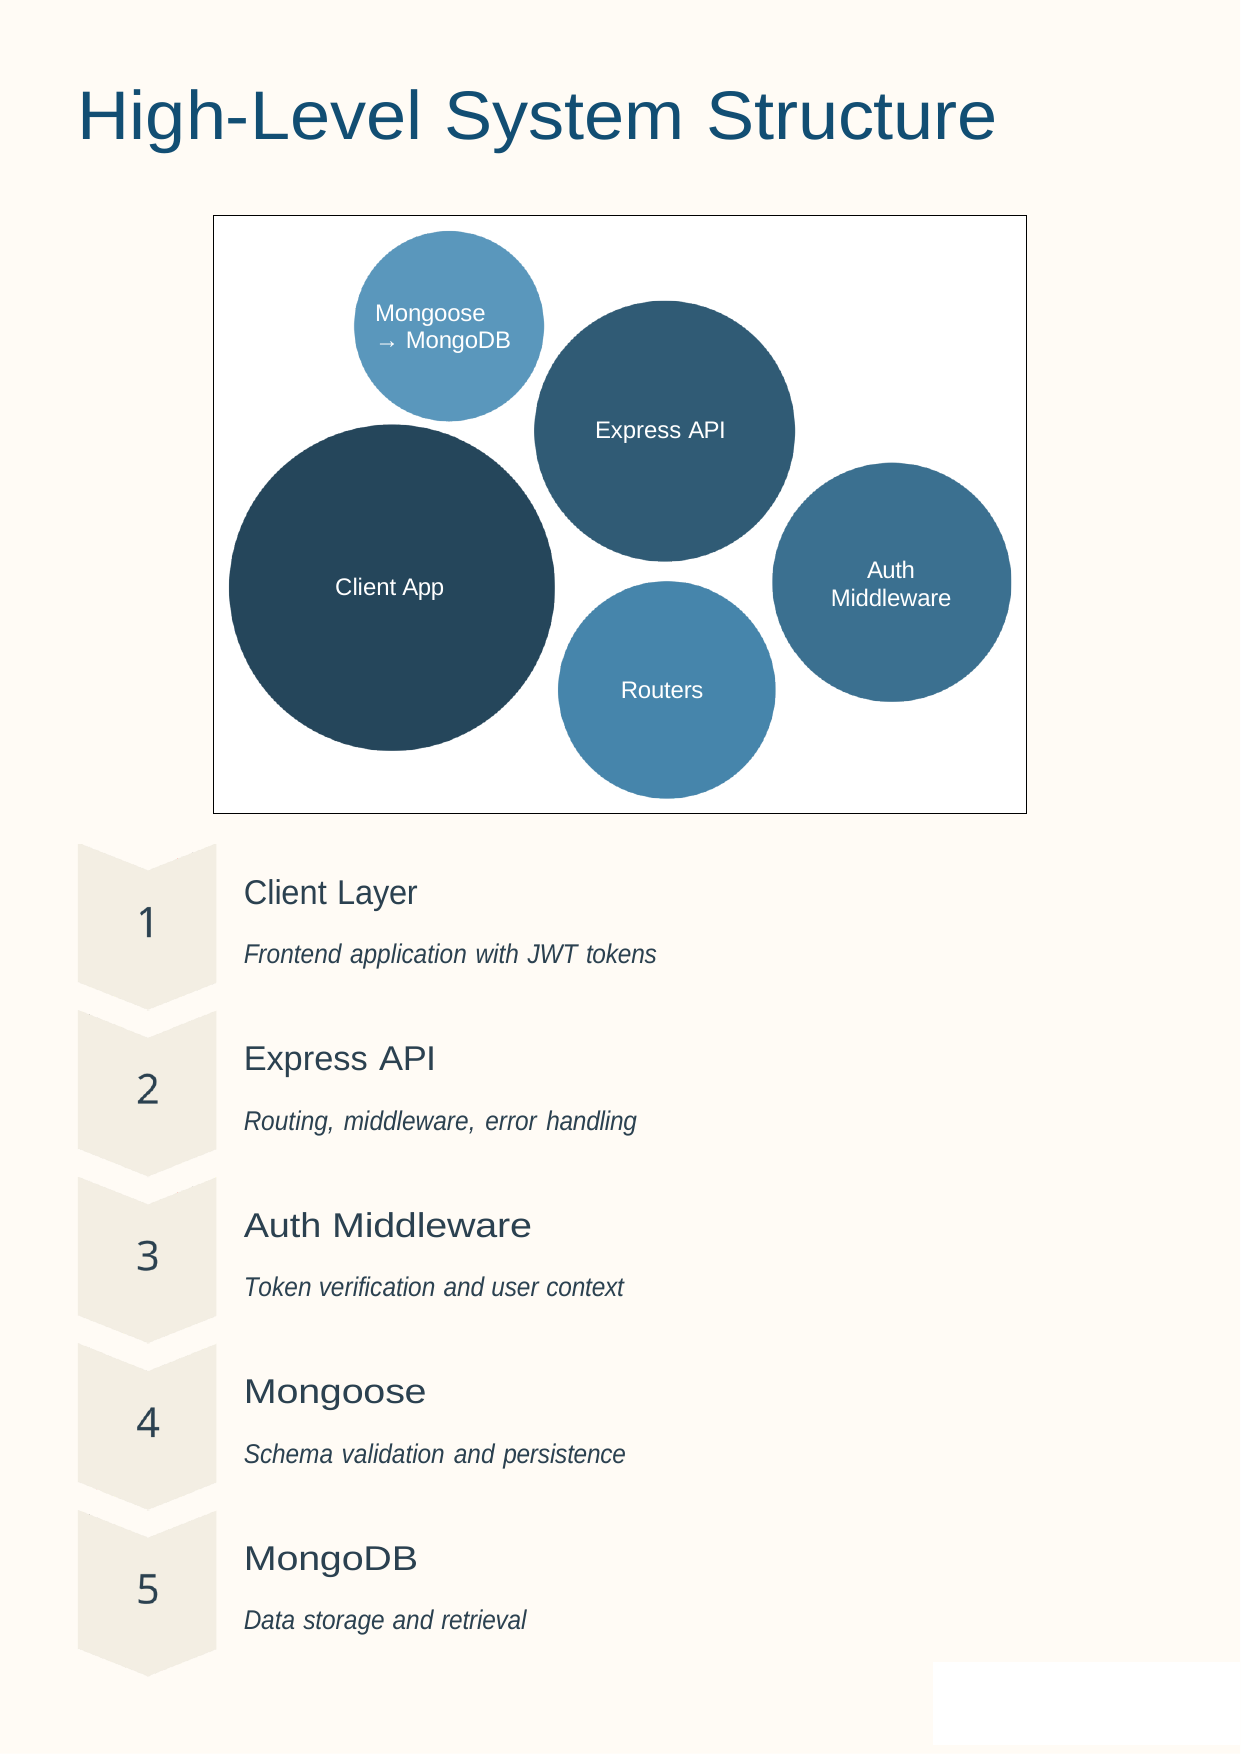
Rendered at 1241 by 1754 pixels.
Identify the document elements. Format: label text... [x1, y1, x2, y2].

picture [214, 216, 1026, 813]
text Frontend application with JWT tokens [243, 938, 1178, 969]
subtitle Auth Middleware [243, 1205, 1178, 1244]
subtitle MongoDB [243, 1538, 1178, 1577]
picture [77, 844, 217, 1677]
subtitle Client Layer [243, 872, 1178, 911]
text Routing, middleware, error handling [243, 1105, 1178, 1136]
text Data storage and retrieval [243, 1604, 1178, 1635]
subtitle Express API [243, 1038, 1178, 1078]
text Token verification and user context [243, 1271, 1178, 1302]
text Schema validation and persistence [243, 1438, 1178, 1469]
subtitle Mongoose [243, 1371, 1178, 1411]
text High-Level System Structure [78, 75, 1178, 154]
